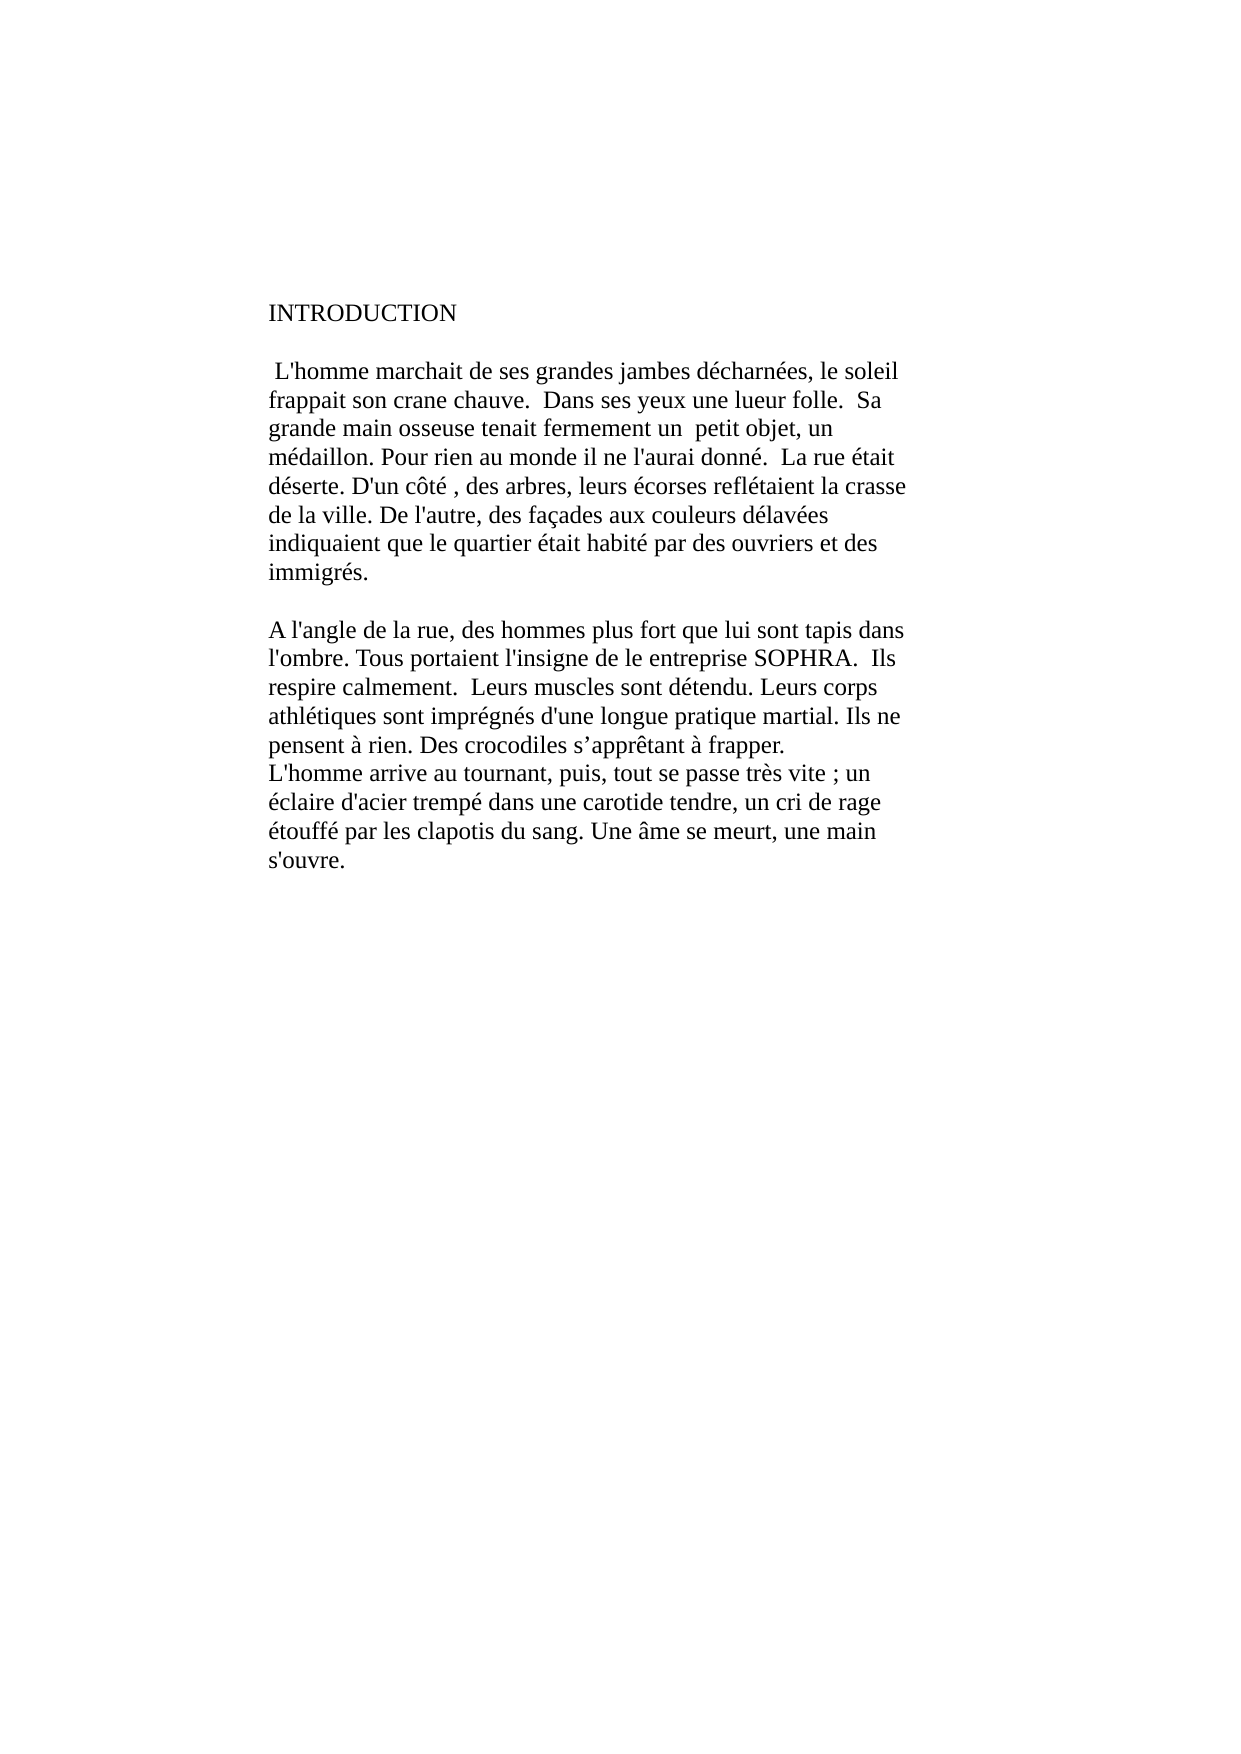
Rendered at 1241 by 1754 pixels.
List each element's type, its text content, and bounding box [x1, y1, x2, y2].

text L'homme marchait de ses grandes jambes décharnées, le soleil frappait son crane chauve. Dans ses yeux une lueur folle. Sa grande main osseuse tenait fermement un petit objet, un médaillon. Pour rien au monde il ne l'aurai donné. La rue était déserte. D'un côté , des arbres, leurs écorses reflétaient la crasse de la ville. De l'autre, des façades aux couleurs délavées indiquaient que le quartier était habité par des ouvriers et des immigrés. [268, 356, 916, 586]
text L'homme arrive au tournant, puis, tout se passe très vite ; un éclaire d'acier trempé dans une carotide tendre, un cri de rage étouffé par les clapotis du sang. Une âme se meurt, une main s'ouvre. [268, 758, 916, 873]
text A l'angle de la rue, des hommes plus fort que lui sont tapis dans l'ombre. Tous portaient l'insigne de le entreprise SOPHRA. Ils respire calmement. Leurs muscles sont détendu. Leurs corps athlétiques sont imprégnés d'une longue pratique martial. Ils ne pensent à rien. Des crocodiles s’apprêtant à frapper. [268, 615, 916, 758]
text INTRODUCTION [268, 298, 916, 327]
